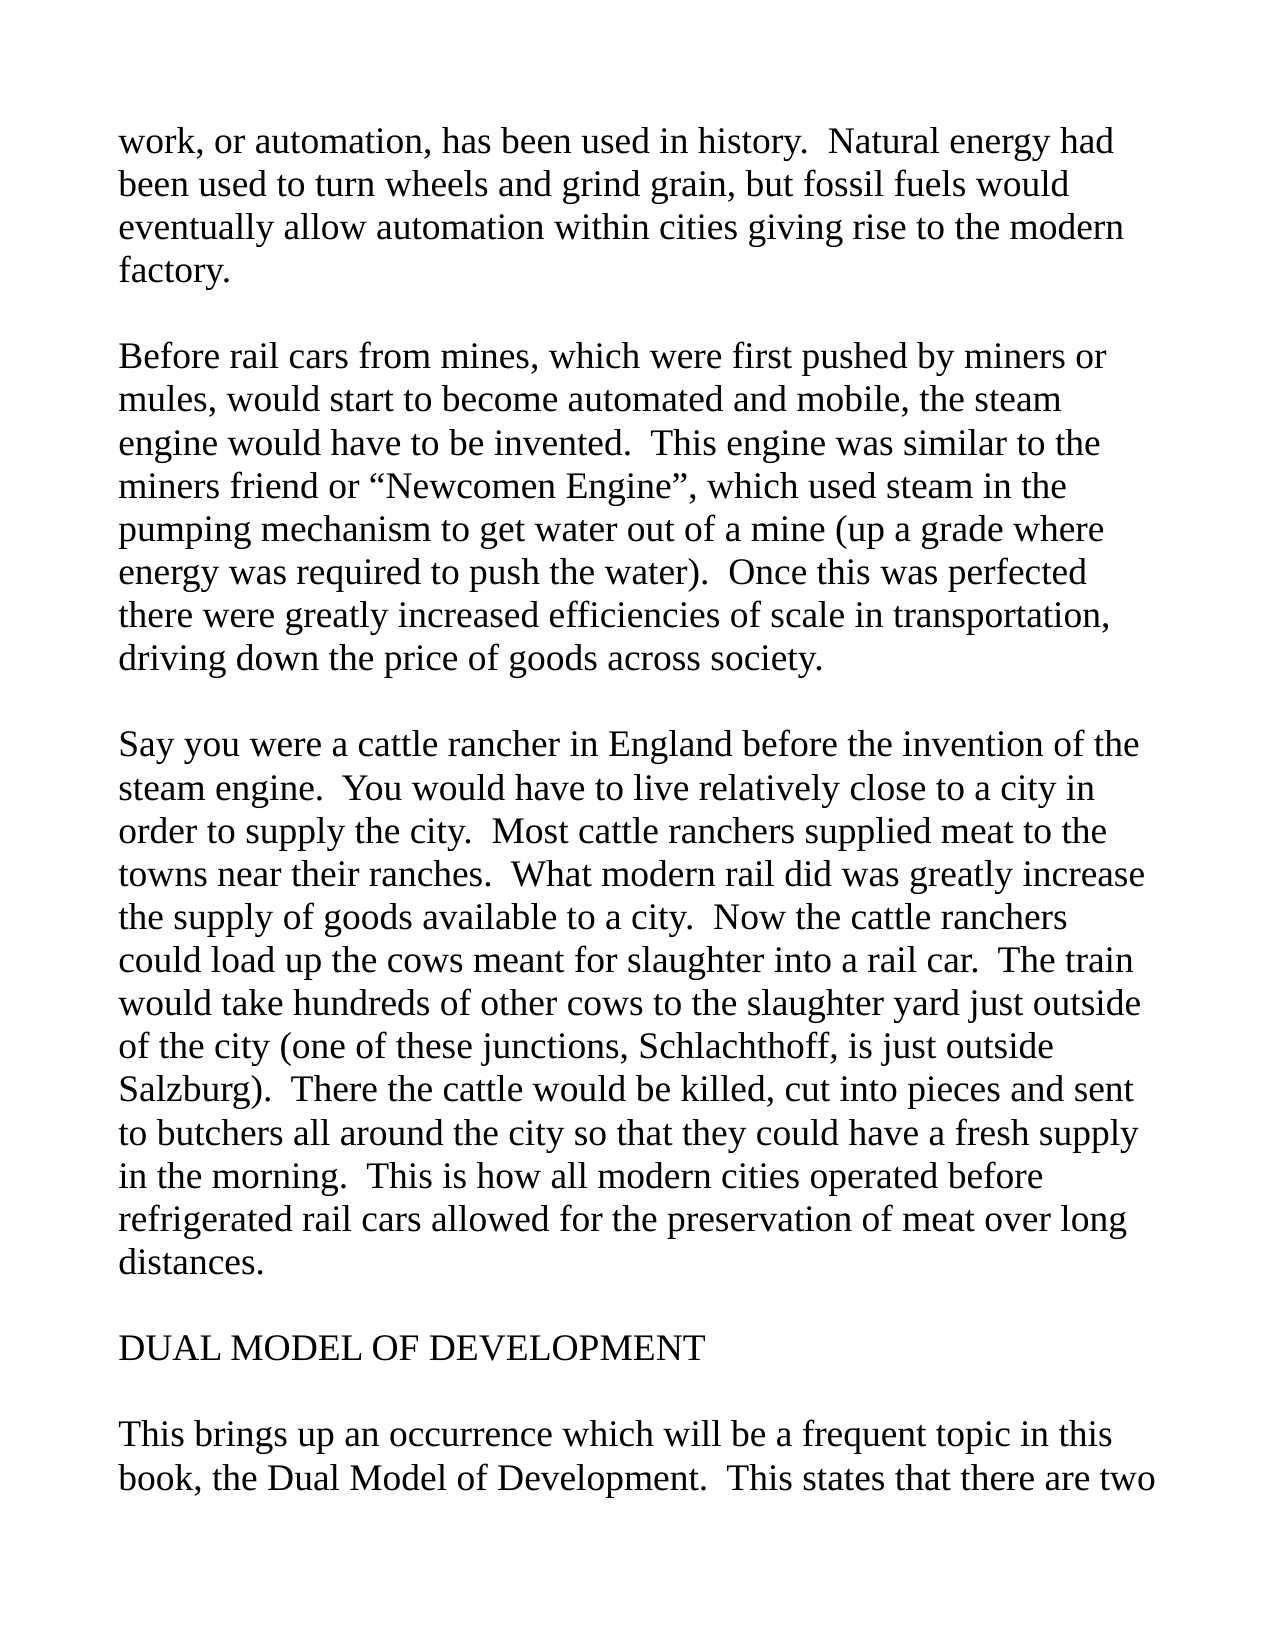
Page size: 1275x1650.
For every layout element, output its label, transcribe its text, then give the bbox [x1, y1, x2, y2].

text work, or automation, has been used in history. Natural energy had been used to turn wheels and grind grain, but fossil fuels would eventually allow automation within cities giving rise to the modern factory. [118, 118, 1157, 291]
text This brings up an occurrence which will be a frequent topic in this book, the Dual Model of Development. This states that there are two [118, 1412, 1157, 1498]
text Before rail cars from mines, which were first pushed by miners or mules, would start to become automated and mobile, the steam engine would have to be invented. This engine was similar to the miners friend or “Newcomen Engine”, which used steam in the pumping mechanism to get water out of a mine (up a grade where energy was required to push the water). Once this was perfected there were greatly increased efficiencies of scale in transportation, driving down the price of goods across society. [118, 334, 1157, 679]
text DUAL MODEL OF DEVELOPMENT [118, 1326, 1157, 1369]
text Say you were a cattle rancher in England before the invention of the steam engine. You would have to live relatively close to a city in order to supply the city. Most cattle ranchers supplied meat to the towns near their ranches. What modern rail did was greatly increase the supply of goods available to a city. Now the cattle ranchers could load up the cows meant for slaughter into a rail car. The train would take hundreds of other cows to the slaughter yard just outside of the city (one of these junctions, Schlachthoff, is just outside Salzburg). There the cattle would be killed, cut into pieces and sent to butchers all around the city so that they could have a fresh supply in the morning. This is how all modern cities operated before refrigerated rail cars allowed for the preservation of meat over long distances. [118, 722, 1157, 1282]
